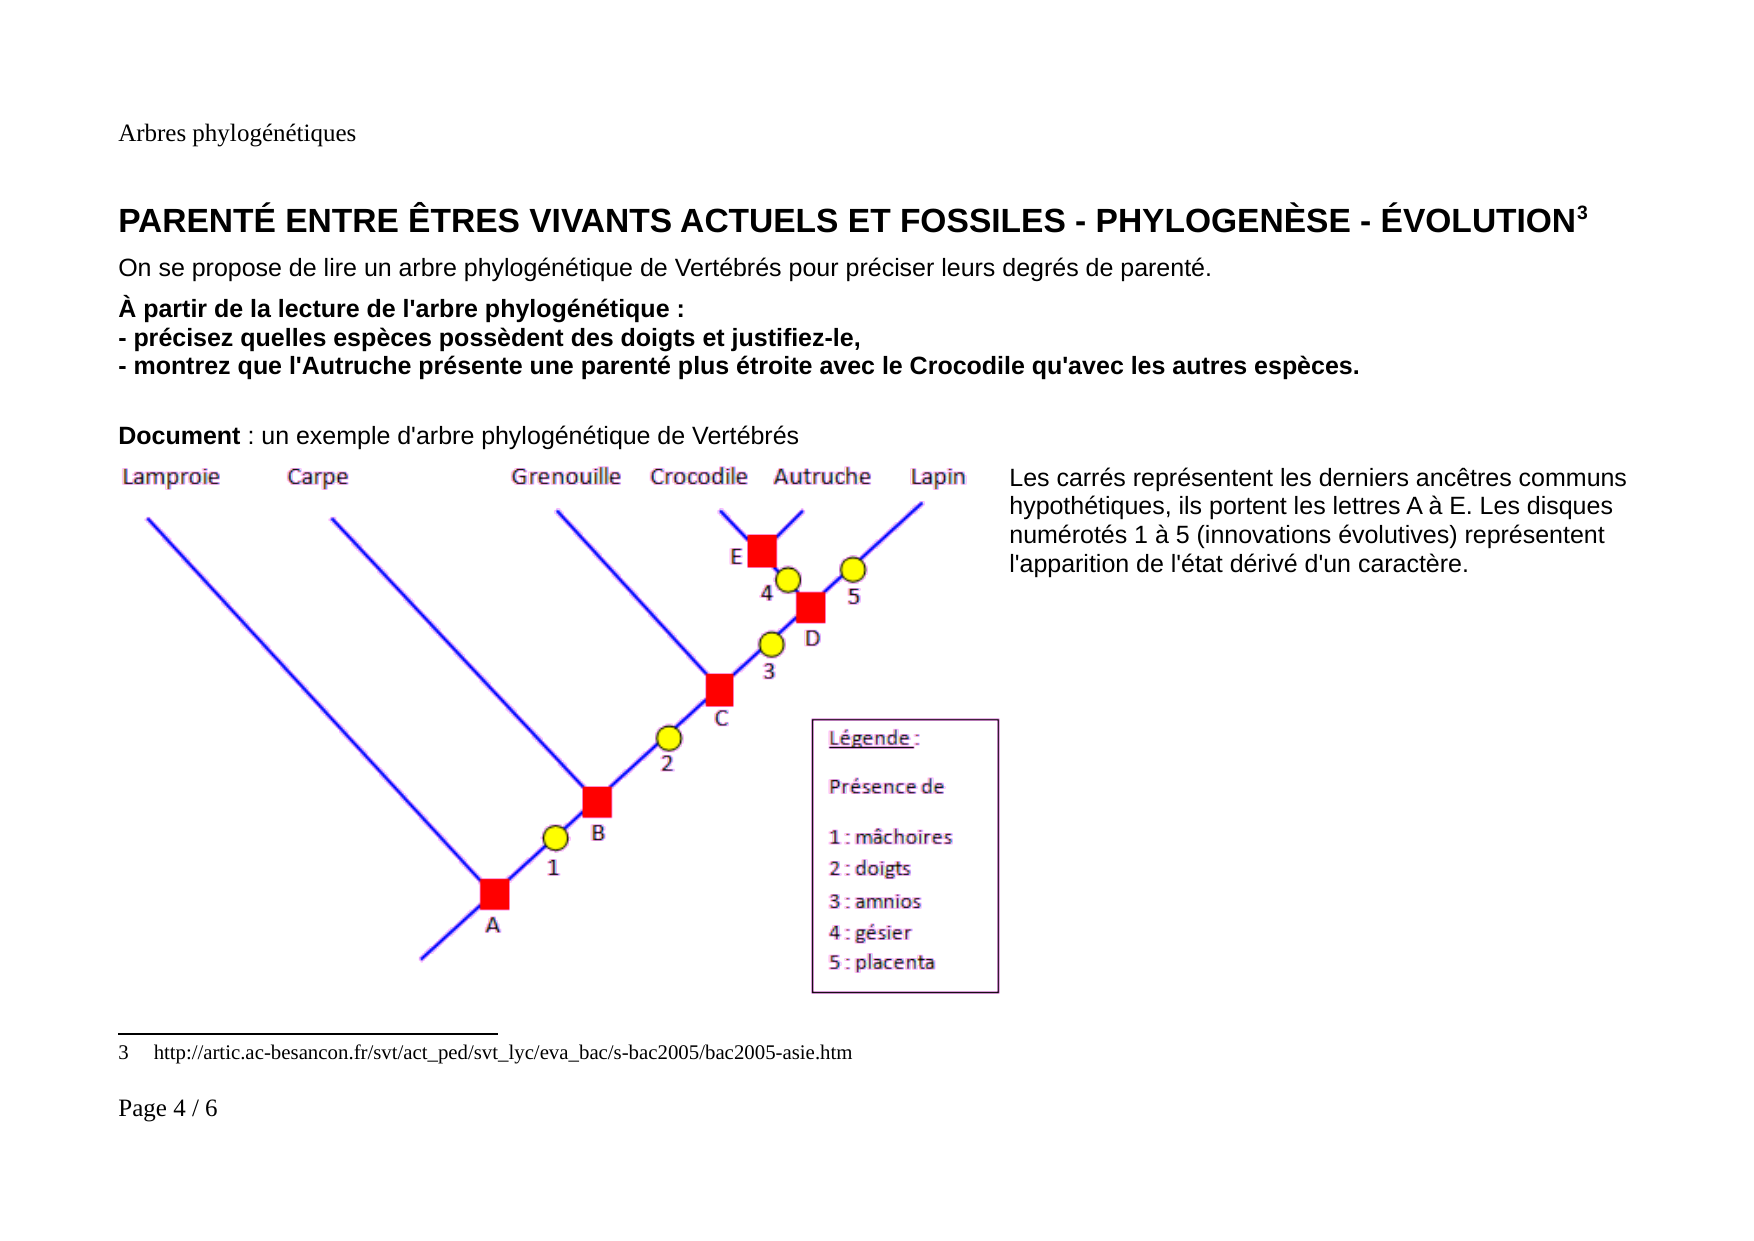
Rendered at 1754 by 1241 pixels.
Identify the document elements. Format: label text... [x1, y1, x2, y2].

text Document : un exemple d'arbre phylogénétique de Vertébrés [118, 392, 1636, 450]
text Les carrés représentent les derniers ancêtres communs hypothétiques, ils portent les lettres A à E. Les disques numérotés 1 à 5 (innovations évolutives) représentent l'apparition de l'état dérivé d'un caractère. [1009, 462, 1636, 577]
text À partir de la lecture de l'arbre phylogénétique : - précisez quelles espèces possèdent des doigts et justifiez-le, - montrez que l'Autruche présente une parenté plus étroite avec le Crocodile qu'avec les autres espèces. [118, 294, 1636, 380]
text http://artic.ac-besancon.fr/svt/act_ped/svt_lyc/eva_bac/s-bac2005/bac2005-asie.htm [118, 1040, 1636, 1064]
text On se propose de lire un arbre phylogénétique de Vertébrés pour préciser leurs degrés de parenté. [118, 252, 1636, 281]
subtitle PARENTÉ ENTRE ÊTRES VIVANTS ACTUELS ET FOSSILES - PHYLOGENÈSE - ÉVOLUTION [118, 201, 1636, 240]
picture [114, 462, 1009, 999]
